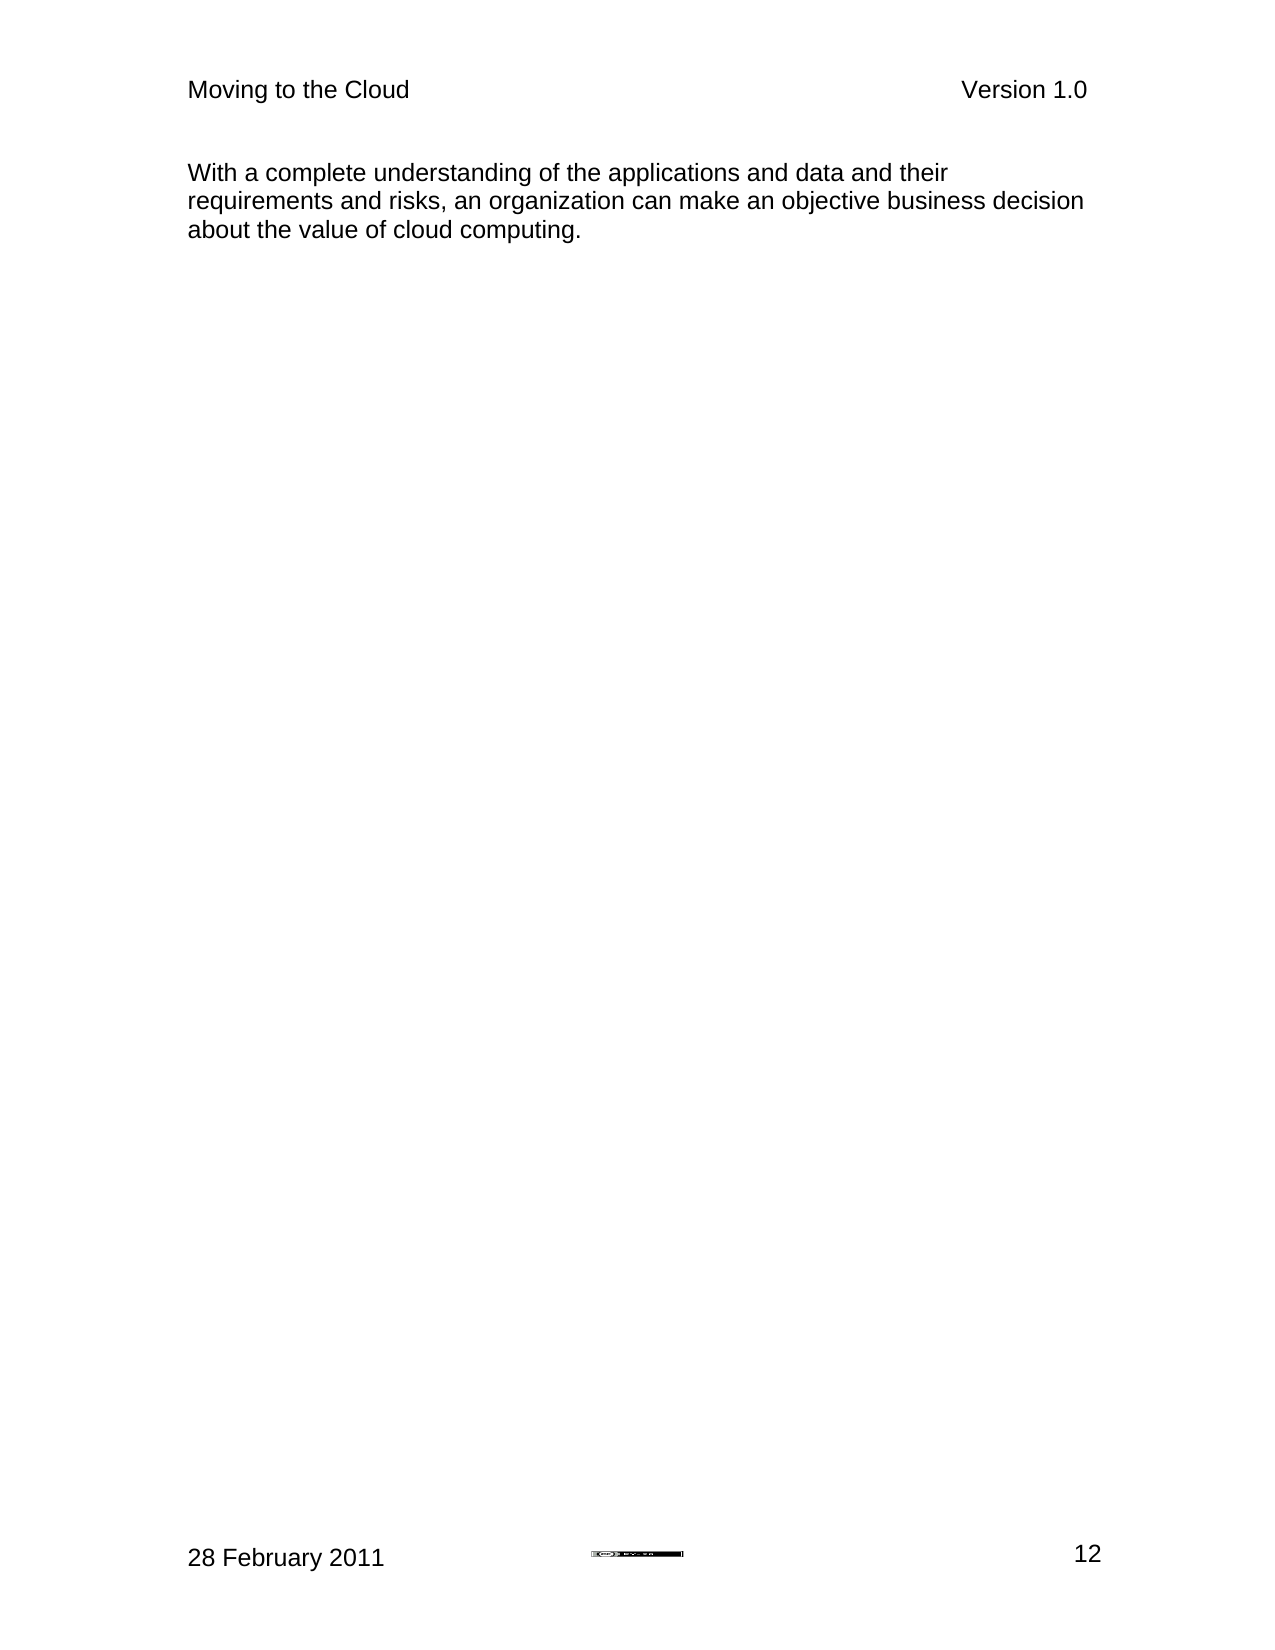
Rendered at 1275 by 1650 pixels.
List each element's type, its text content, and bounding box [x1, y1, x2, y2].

text With a complete understanding of the applications and data and their requirements and risks, an organization can make an objective business decision about the value of cloud computing. [187, 157, 1087, 244]
picture [591, 1551, 684, 1557]
